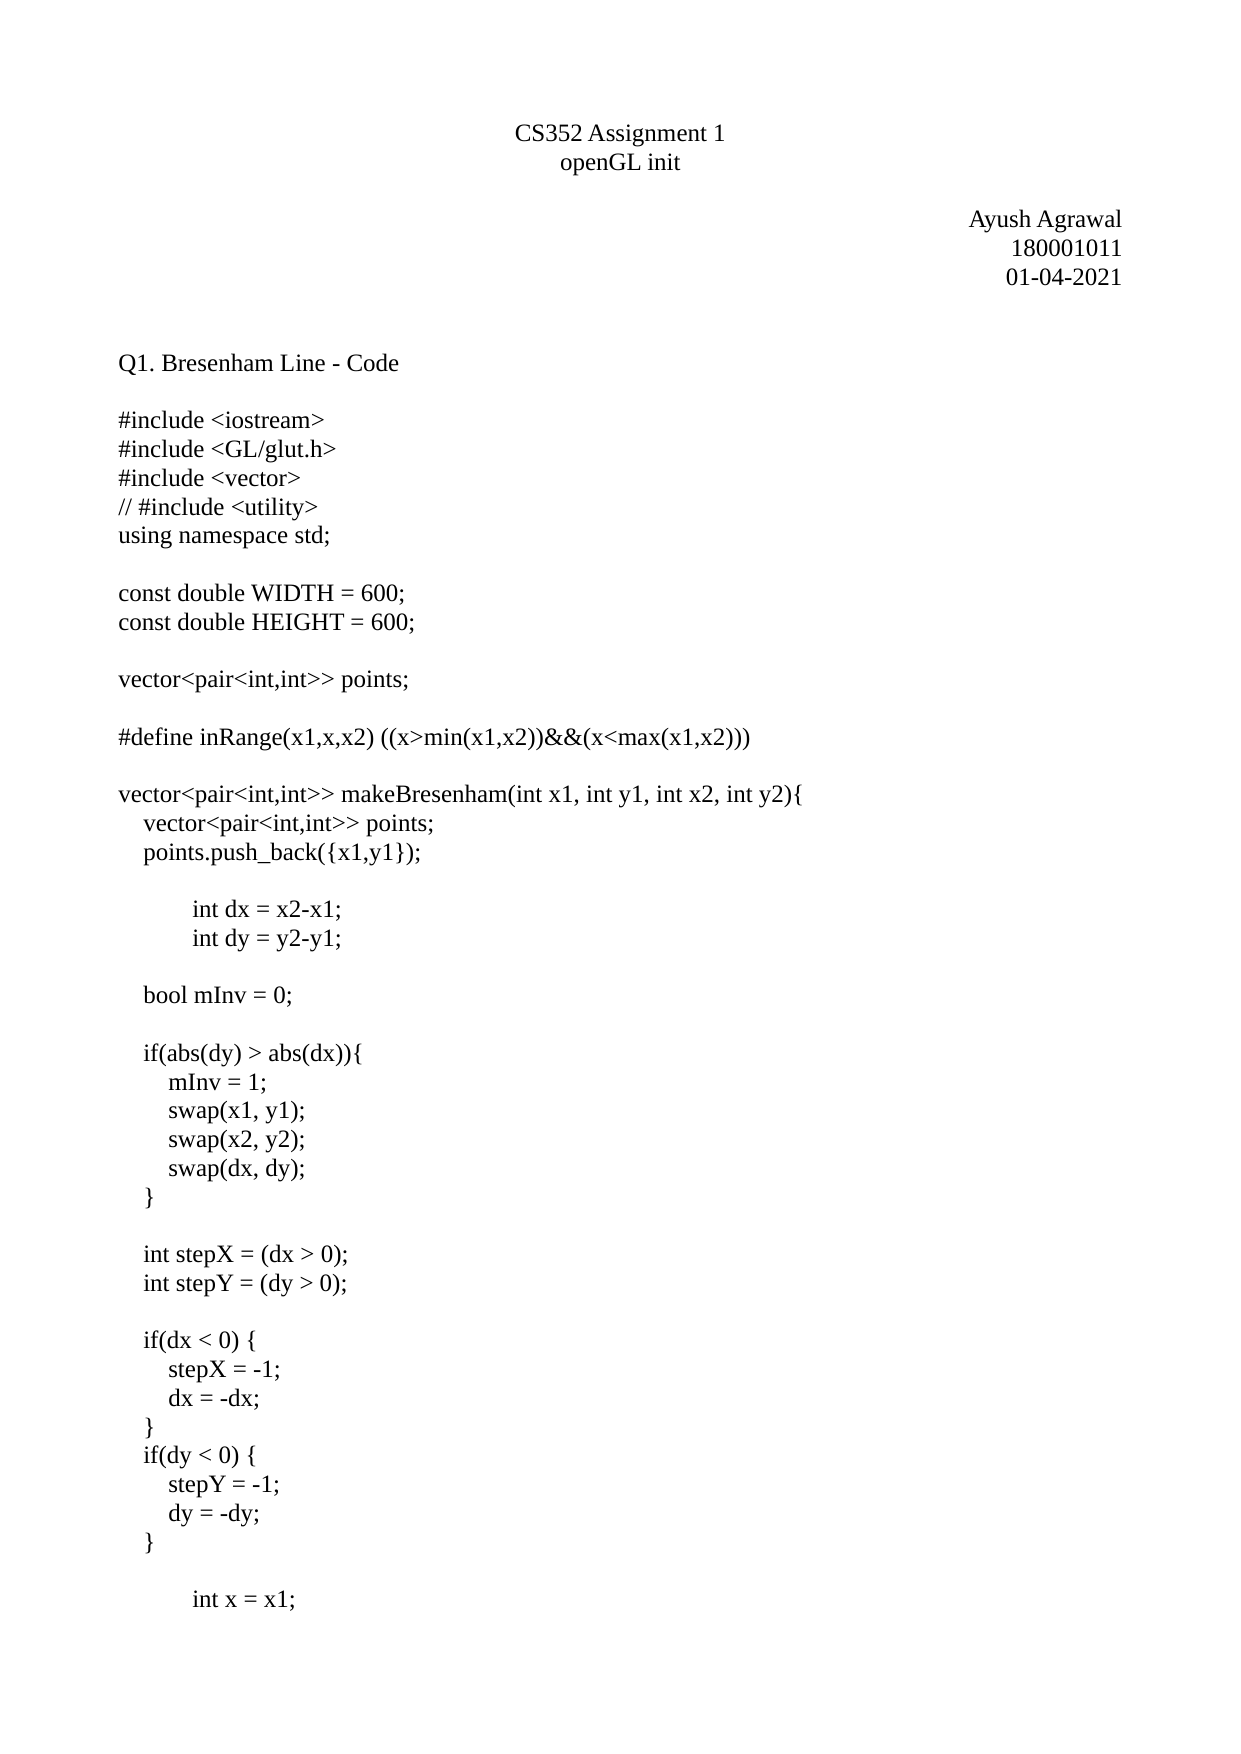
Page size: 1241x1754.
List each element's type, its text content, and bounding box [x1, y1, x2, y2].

text Q1. Bresenham Line - Code [118, 348, 1122, 377]
text vector<pair<int,int>> points; [118, 808, 1122, 837]
text const double HEIGHT = 600; [118, 607, 1122, 636]
text Ayush Agrawal [118, 204, 1122, 233]
text int stepY = (dy > 0); [118, 1268, 1122, 1297]
text vector<pair<int,int>> makeBresenham(int x1, int y1, int x2, int y2){ [118, 779, 1122, 808]
text } [118, 1527, 1122, 1556]
text stepY = -1; [118, 1469, 1122, 1498]
text int dx = x2-x1; [118, 894, 1122, 923]
text if(dx < 0) { [118, 1326, 1122, 1354]
text swap(dx, dy); [118, 1153, 1122, 1182]
text swap(x1, y1); [118, 1096, 1122, 1124]
text } [118, 1182, 1122, 1211]
text dx = -dx; [118, 1383, 1122, 1412]
text if(dy < 0) { [118, 1441, 1122, 1469]
text int dy = y2-y1; [118, 923, 1122, 952]
text openGL init [118, 147, 1122, 176]
text 01-04-2021 [118, 262, 1122, 291]
text int x = x1; [118, 1584, 1122, 1613]
text } [118, 1412, 1122, 1441]
text dy = -dy; [118, 1498, 1122, 1527]
text bool mInv = 0; [118, 981, 1122, 1009]
text stepX = -1; [118, 1354, 1122, 1383]
text vector<pair<int,int>> points; [118, 664, 1122, 693]
text points.push_back({x1,y1}); [118, 837, 1122, 866]
text #define inRange(x1,x,x2) ((x>min(x1,x2))&&(x<max(x1,x2))) [118, 722, 1122, 751]
text 180001011 [118, 233, 1122, 262]
text // #include <utility> [118, 492, 1122, 521]
text #include <iostream> [118, 406, 1122, 434]
text CS352 Assignment 1 [118, 118, 1122, 147]
text const double WIDTH = 600; [118, 578, 1122, 607]
text using namespace std; [118, 521, 1122, 549]
text mInv = 1; [118, 1067, 1122, 1096]
text #include <vector> [118, 463, 1122, 492]
text if(abs(dy) > abs(dx)){ [118, 1038, 1122, 1067]
text swap(x2, y2); [118, 1124, 1122, 1153]
text #include <GL/glut.h> [118, 434, 1122, 463]
text int stepX = (dx > 0); [118, 1239, 1122, 1268]
